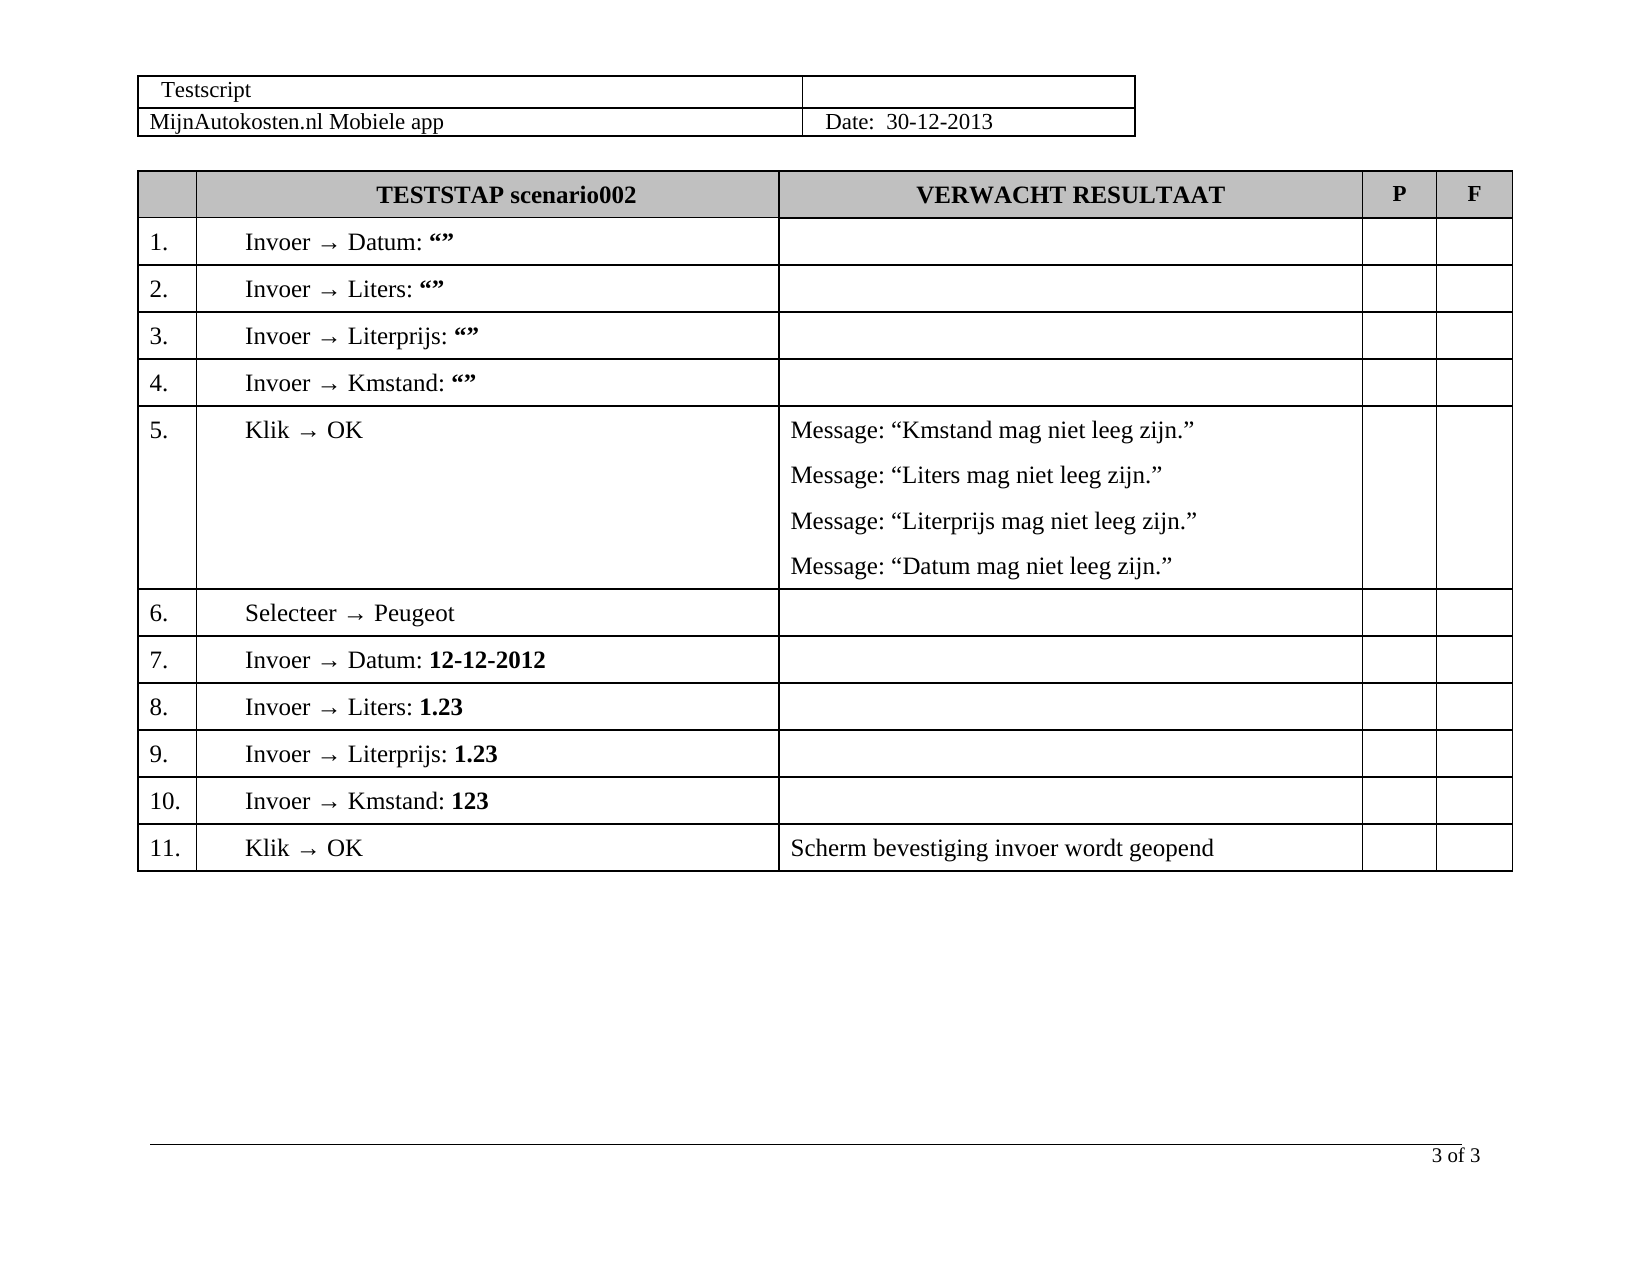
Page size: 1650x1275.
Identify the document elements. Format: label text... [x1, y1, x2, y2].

table_cell [1437, 266, 1512, 311]
table_cell [1437, 360, 1512, 405]
table_cell [1437, 407, 1512, 588]
table_cell [1363, 825, 1436, 870]
table_cell [139, 778, 196, 823]
table_cell [139, 684, 196, 729]
table_header F [1437, 172, 1512, 217]
table_cell Selecteer → Peugeot [197, 590, 778, 635]
table_cell [1363, 590, 1436, 635]
table_cell Invoer → Literprijs: 1.23 [197, 731, 778, 776]
table_cell [780, 731, 1362, 776]
table_cell Invoer → Liters: 1.23 [197, 684, 778, 729]
table_cell Klik → OK [197, 407, 778, 588]
table_cell [139, 360, 196, 405]
table_cell [780, 266, 1362, 311]
table_cell [1363, 778, 1436, 823]
table_cell [1363, 313, 1436, 358]
table_cell [1363, 266, 1436, 311]
table_cell Scherm bevestiging invoer wordt geopend [780, 825, 1362, 870]
table_cell [139, 825, 196, 870]
table_cell [139, 637, 196, 682]
table_cell [1437, 684, 1512, 729]
table_cell Invoer → Datum: 12-12-2012 [197, 637, 778, 682]
table_cell [139, 218, 196, 264]
table_cell [139, 266, 196, 311]
table_cell [1363, 219, 1436, 264]
table_cell [1437, 219, 1512, 264]
table_cell Invoer → Literprijs: “” [197, 313, 778, 358]
table_cell Invoer → Datum: “” [197, 218, 778, 264]
table_cell [780, 590, 1362, 635]
table_cell [139, 407, 196, 588]
table_header [139, 172, 196, 217]
table_cell [780, 778, 1362, 823]
table_header VERWACHT RESULTAAT [780, 172, 1362, 217]
table_cell Invoer → Kmstand: “” [197, 360, 778, 405]
table_cell [1437, 313, 1512, 358]
table_cell [780, 684, 1362, 729]
table_cell [139, 313, 196, 358]
table_cell Invoer → Kmstand: 123 [197, 778, 778, 823]
table_cell [1363, 360, 1436, 405]
table_cell [780, 219, 1362, 264]
table_cell [780, 313, 1362, 358]
table_cell Klik → OK [197, 825, 778, 870]
table_cell Message: “Kmstand mag niet leeg zijn.” Message: “Liters mag niet leeg zijn.” Message: “Literprijs mag niet leeg zijn.” Message: “Datum mag niet leeg zijn.” [780, 407, 1362, 588]
table_cell [1437, 731, 1512, 776]
table_cell [1363, 637, 1436, 682]
table_cell [780, 637, 1362, 682]
table_cell [1363, 731, 1436, 776]
table_header P [1363, 172, 1436, 217]
table_cell [1363, 684, 1436, 729]
table_cell [1437, 637, 1512, 682]
table_cell Invoer → Liters: “” [197, 266, 778, 311]
table_cell [1437, 590, 1512, 635]
table_cell [1437, 825, 1512, 870]
table_header TESTSTAP scenario002 [197, 172, 778, 217]
table_cell [780, 360, 1362, 405]
table_cell [139, 731, 196, 776]
table_cell [1363, 407, 1436, 588]
table_cell [1437, 778, 1512, 823]
table_cell [139, 590, 196, 635]
